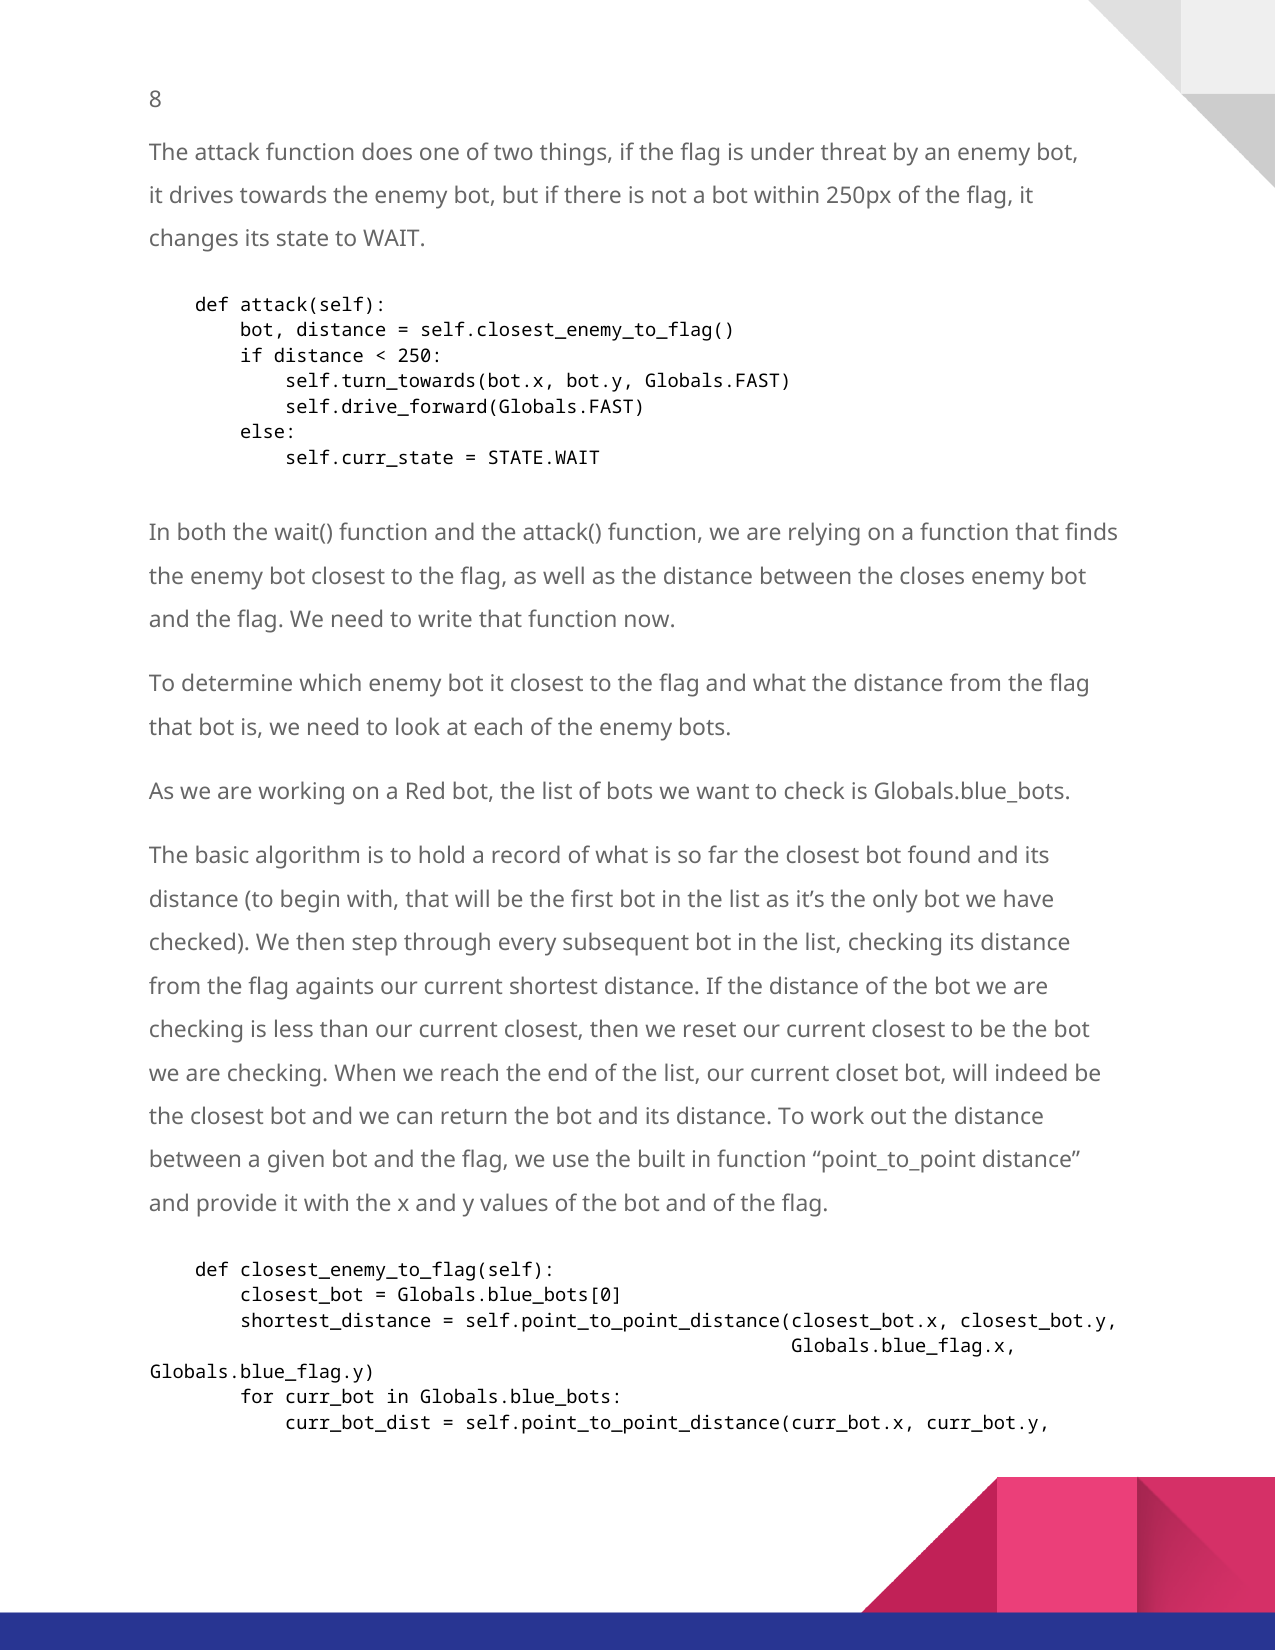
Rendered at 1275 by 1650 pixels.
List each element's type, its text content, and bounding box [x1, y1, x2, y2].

text In both the wait() function and the attack() function, we are relying on a function that finds the enemy bot closest to the flag, as well as the distance between the closes enemy bot and the flag. We need to write that function now. [148, 516, 1125, 634]
text def closest_enemy_to_flag(self): [150, 1256, 1125, 1281]
text curr_bot_dist = self.point_to_point_distance(curr_bot.x, curr_bot.y, [150, 1409, 1125, 1434]
text self.curr_state = STATE.WAIT [150, 444, 1125, 470]
text The attack function does one of two things, if the flag is under threat by an enemy bot, it drives towards the enemy bot, but if there is not a bot within 250px of the flag, it changes its state to WAIT. [148, 135, 1125, 253]
text else: [150, 419, 1125, 444]
text self.turn_towards(bot.x, bot.y, Globals.FAST) [150, 368, 1125, 393]
text To determine which enemy bot it closest to the flag and what the distance from the flag that bot is, we need to look at each of the enemy bots. [148, 667, 1125, 742]
text self.drive_forward(Globals.FAST) [150, 393, 1125, 419]
text def attack(self): [150, 291, 1125, 317]
text shortest_distance = self.point_to_point_distance(closest_bot.x, closest_bot.y, [150, 1307, 1125, 1332]
text bot, distance = self.closest_enemy_to_flag() [150, 317, 1125, 342]
text for curr_bot in Globals.blue_bots: [150, 1383, 1125, 1409]
text As we are working on a Red bot, the list of bots we want to check is Globals.blue_bots. [148, 775, 1125, 806]
picture [0, 1476, 1275, 1650]
text if distance < 250: [150, 342, 1125, 368]
text Globals.blue_flag.x, Globals.blue_flag.y) [150, 1332, 1125, 1383]
text closest_bot = Globals.blue_bots[0] [150, 1281, 1125, 1307]
picture [1087, 0, 1275, 188]
text The basic algorithm is to hold a record of what is so far the closest bot found and its distance (to begin with, that will be the first bot in the list as it’s the only bot we have checked). We then step through every subsequent bot in the list, checking its distance from the flag againts our current shortest distance. If the distance of the bot we are checking is less than our current closest, then we reset our current closest to be the bot we are checking. When we reach the end of the list, our current closet bot, will indeed be the closest bot and we can return the bot and its distance. To work out the distance between a given bot and the flag, we use the built in function “point_to_point distance” and provide it with the x and y values of the bot and of the flag. [148, 839, 1125, 1218]
